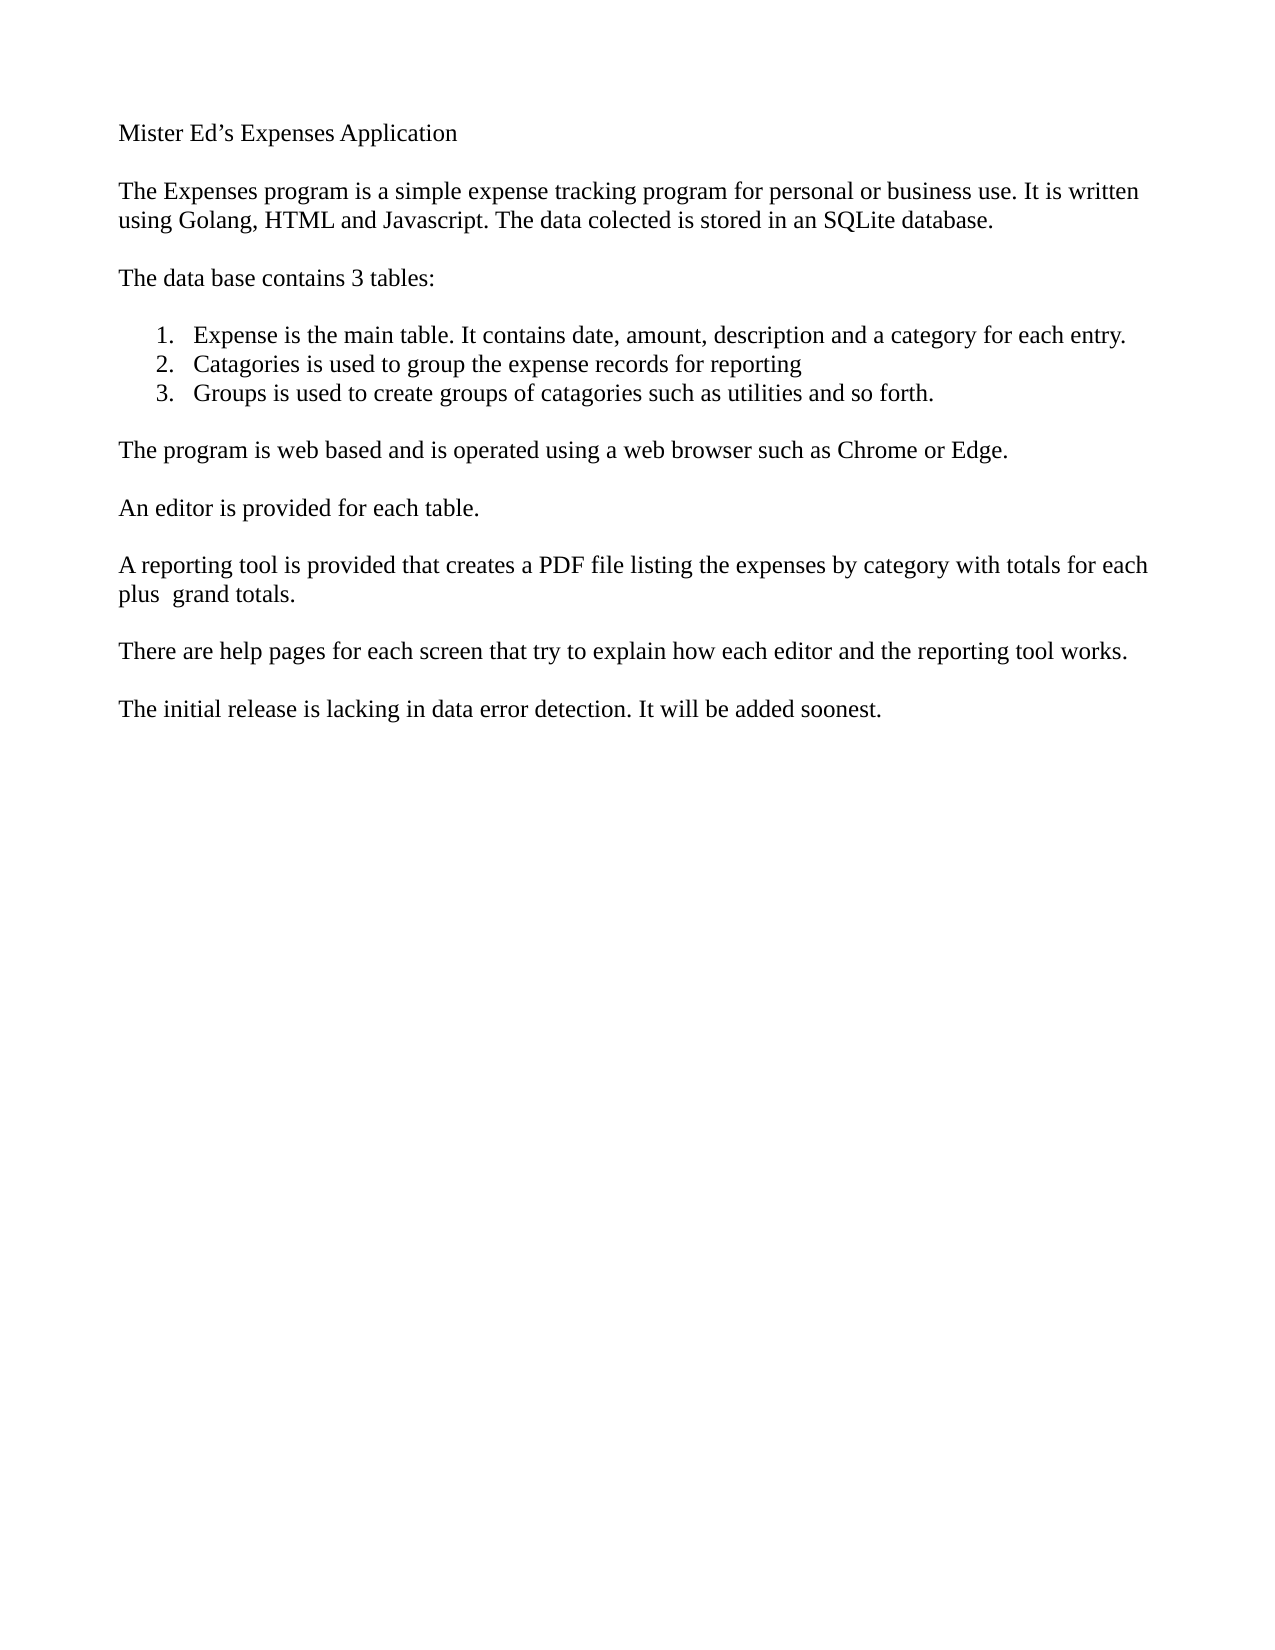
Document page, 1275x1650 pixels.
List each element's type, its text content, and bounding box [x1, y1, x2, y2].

text A reporting tool is provided that creates a PDF file listing the expenses by category with totals for each plus grand totals. [118, 550, 1157, 608]
text There are help pages for each screen that try to explain how each editor and the reporting tool works. [118, 636, 1157, 665]
text An editor is provided for each table. [118, 493, 1157, 521]
text The program is web based and is operated using a web browser such as Chrome or Edge. [118, 435, 1157, 464]
list Groups is used to create groups of catagories such as utilities and so forth. [156, 378, 1157, 406]
text The data base contains 3 tables: [118, 263, 1157, 291]
list Catagories is used to group the expense records for reporting [156, 349, 1157, 378]
text The Expenses program is a simple expense tracking program for personal or business use. It is written using Golang, HTML and Javascript. The data colected is stored in an SQLite database. [118, 176, 1157, 234]
text The initial release is lacking in data error detection. It will be added soonest. [118, 694, 1157, 723]
list Expense is the main table. It contains date, amount, description and a category for each entry. [156, 320, 1157, 349]
